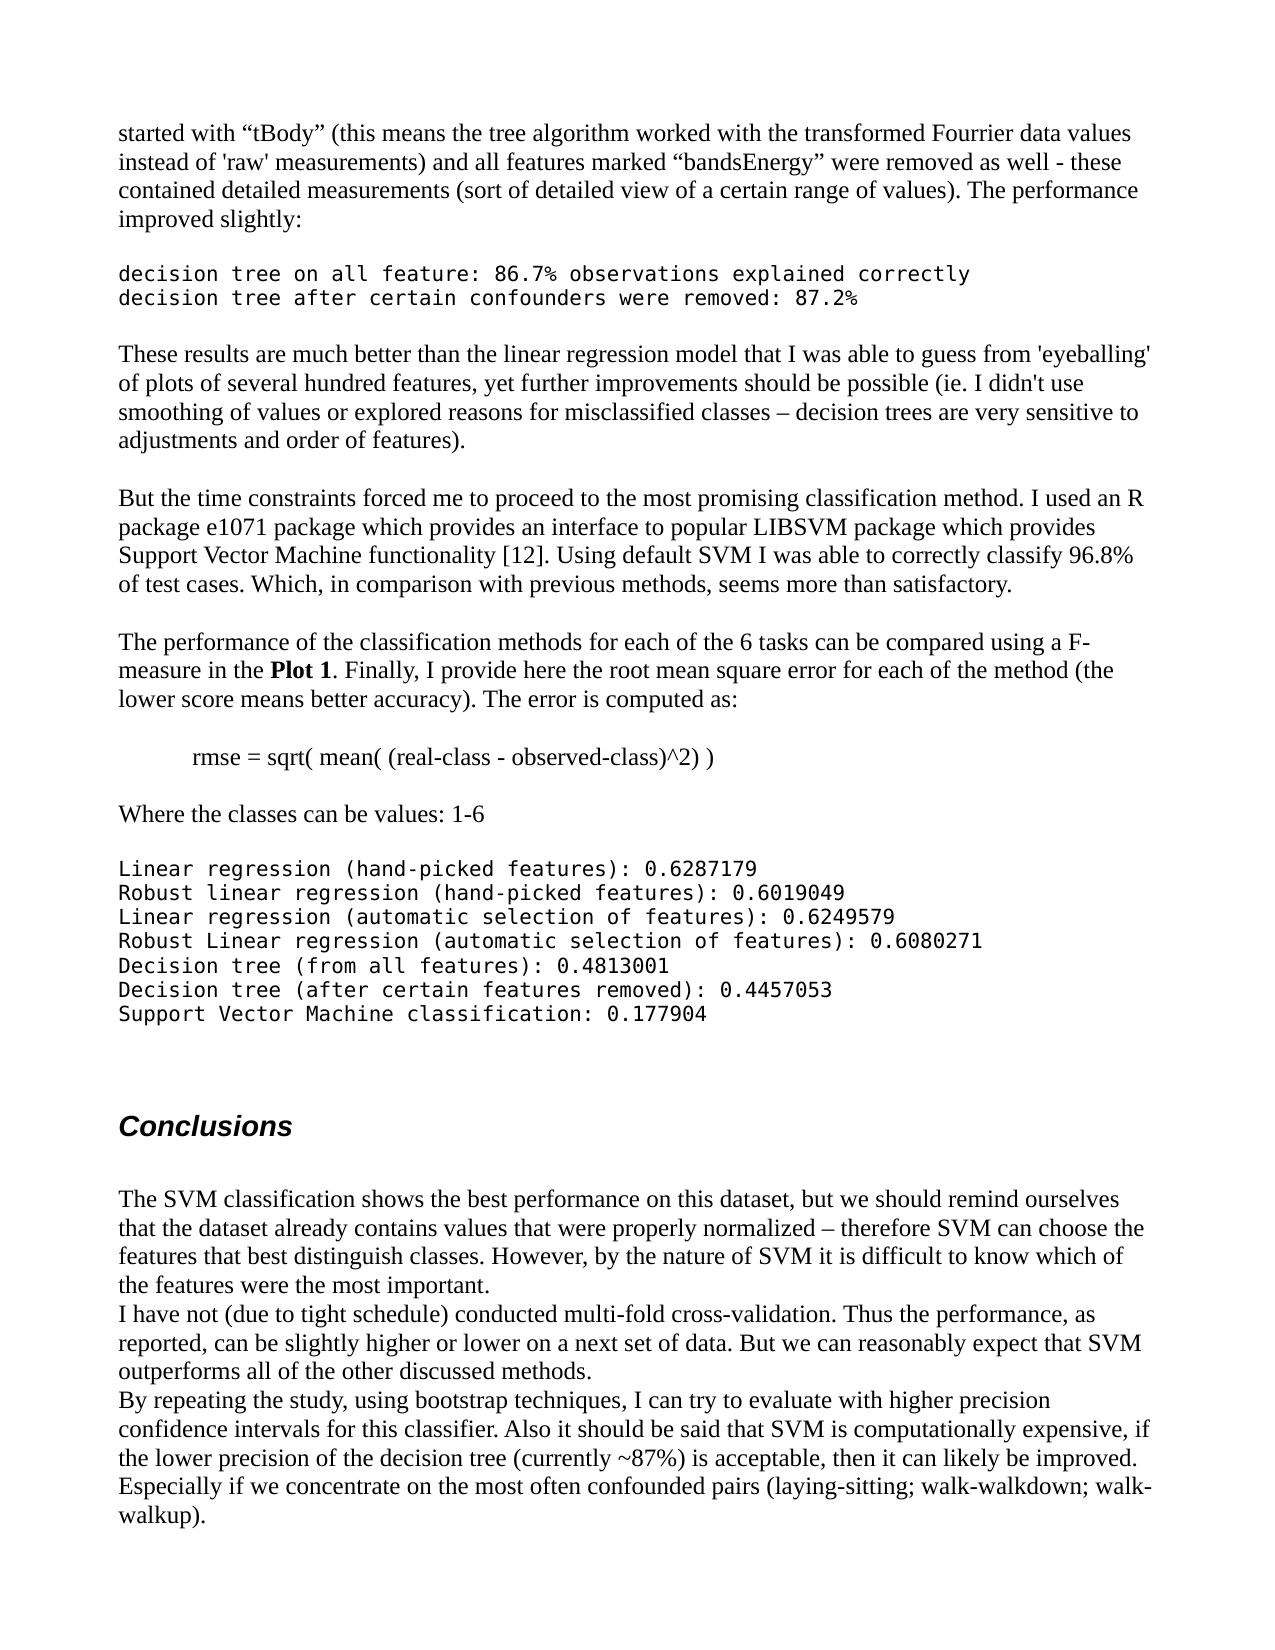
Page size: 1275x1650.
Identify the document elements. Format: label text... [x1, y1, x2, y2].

text Robust Linear regression (automatic selection of features): 0.6080271 [118, 929, 1157, 954]
text These results are much better than the linear regression model that I was able to guess from 'eyeballing' of plots of several hundred features, yet further improvements should be possible (ie. I didn't use smoothing of values or explored reasons for misclassified classes – decision trees are very sensitive to adjustments and order of features). [118, 339, 1157, 454]
text Decision tree (from all features): 0.4813001 [118, 954, 1157, 978]
text Linear regression (automatic selection of features): 0.6249579 [118, 905, 1157, 929]
text decision tree after certain confounders were removed: 87.2% [118, 286, 1157, 310]
text Where the classes can be values: 1-6 [118, 799, 1157, 828]
text Linear regression (hand-picked features): 0.6287179 [118, 857, 1157, 881]
text decision tree on all feature: 86.7% observations explained correctly [118, 262, 1157, 286]
text Support Vector Machine classification: 0.177904 [118, 1002, 1157, 1027]
text started with “tBody” (this means the tree algorithm worked with the transformed Fourrier data values instead of 'raw' measurements) and all features marked “bandsEnergy” were removed as well - these contained detailed measurements (sort of detailed view of a certain range of values). The performance improved slightly: [118, 118, 1157, 233]
text I have not (due to tight schedule) conducted multi-fold cross-validation. Thus the performance, as reported, can be slightly higher or lower on a next set of data. But we can reasonably expect that SVM outperforms all of the other discussed methods. [118, 1299, 1157, 1385]
text Decision tree (after certain features removed): 0.4457053 [118, 978, 1157, 1002]
subtitle Conclusions [118, 1109, 1157, 1143]
text But the time constraints forced me to proceed to the most promising classification method. I used an R package e1071 package which provides an interface to popular LIBSVM package which provides Support Vector Machine functionality [12]. Using default SVM I was able to correctly classify 96.8% of test cases. Which, in comparison with previous methods, seems more than satisfactory. [118, 483, 1157, 598]
text The performance of the classification methods for each of the 6 tasks can be compared using a F-measure in the Plot 1. Finally, I provide here the root mean square error for each of the method (the lower score means better accuracy). The error is computed as: [118, 627, 1157, 713]
text The SVM classification shows the best performance on this dataset, but we should remind ourselves that the dataset already contains values that were properly normalized – therefore SVM can choose the features that best distinguish classes. However, by the nature of SVM it is difficult to know which of the features were the most important. [118, 1184, 1157, 1299]
text rmse = sqrt( mean( (real-class - observed-class)^2) ) [118, 742, 1157, 770]
text Robust linear regression (hand-picked features): 0.6019049 [118, 881, 1157, 905]
text By repeating the study, using bootstrap techniques, I can try to evaluate with higher precision confidence intervals for this classifier. Also it should be said that SVM is computationally expensive, if the lower precision of the decision tree (currently ~87%) is acceptable, then it can likely be improved. Especially if we concentrate on the most often confounded pairs (laying-sitting; walk-walkdown; walk-walkup). [118, 1385, 1157, 1529]
